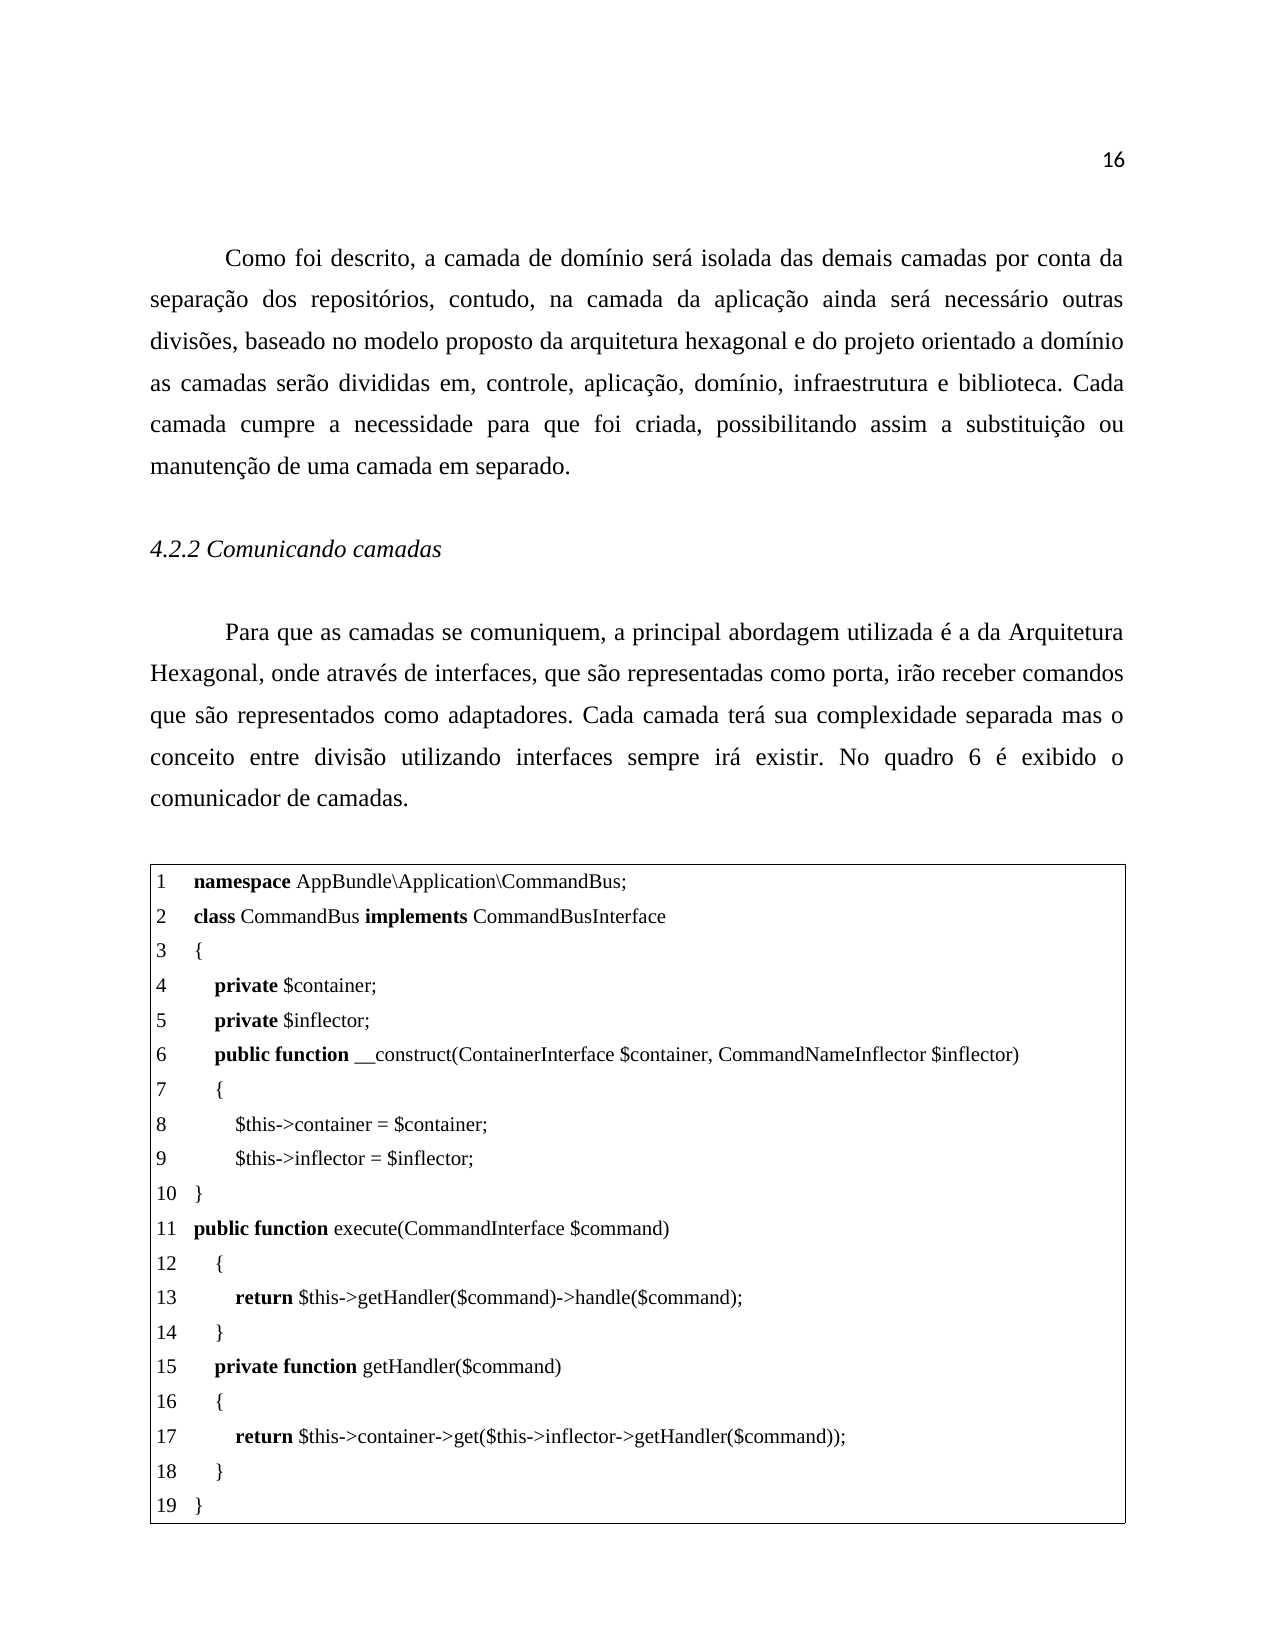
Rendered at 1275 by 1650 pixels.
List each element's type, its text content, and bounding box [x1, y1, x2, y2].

text Para que as camadas se comuniquem, a principal abordagem utilizada é a da Arquitetura Hexagonal, onde através de interfaces, que são representadas como porta, irão receber comandos que são representados como adaptadores. Cada camada terá sua complexidade separada mas o conceito entre divisão utilizando interfaces sempre irá existir. No quadro 6 é exibido o comunicador de camadas. [150, 618, 1125, 812]
text Como foi descrito, a camada de domínio será isolada das demais camadas por conta da separação dos repositórios, contudo, na camada da aplicação ainda será necessário outras divisões, baseado no modelo proposto da arquitetura hexagonal e do projeto orientado a domínio as camadas serão divididas em, controle, aplicação, domínio, infraestrutura e biblioteca. Cada camada cumpre a necessidade para que foi criada, possibilitando assim a substituição ou manutenção de uma camada em separado. [150, 244, 1125, 479]
table_header 1 2 3 4 5 6 7 8 9 10 11 12 13 14 15 16 17 18 19 [151, 865, 188, 1523]
text 4.2.2 Comunicando camadas [150, 535, 1125, 563]
table_header namespace AppBundle\Application\CommandBus; class CommandBus implements CommandBusInterface { private $container; private $inflector; public function __construct(ContainerInterface $container, CommandNameInflector $inflector) { $this->container = $container; $this->inflector = $inflector; } public function execute(CommandInterface $command) { return $this->getHandler($command)->handle($command); } private function getHandler($command) { return $this->container->get($this->inflector->getHandler($command)); } } [188, 865, 1125, 1523]
